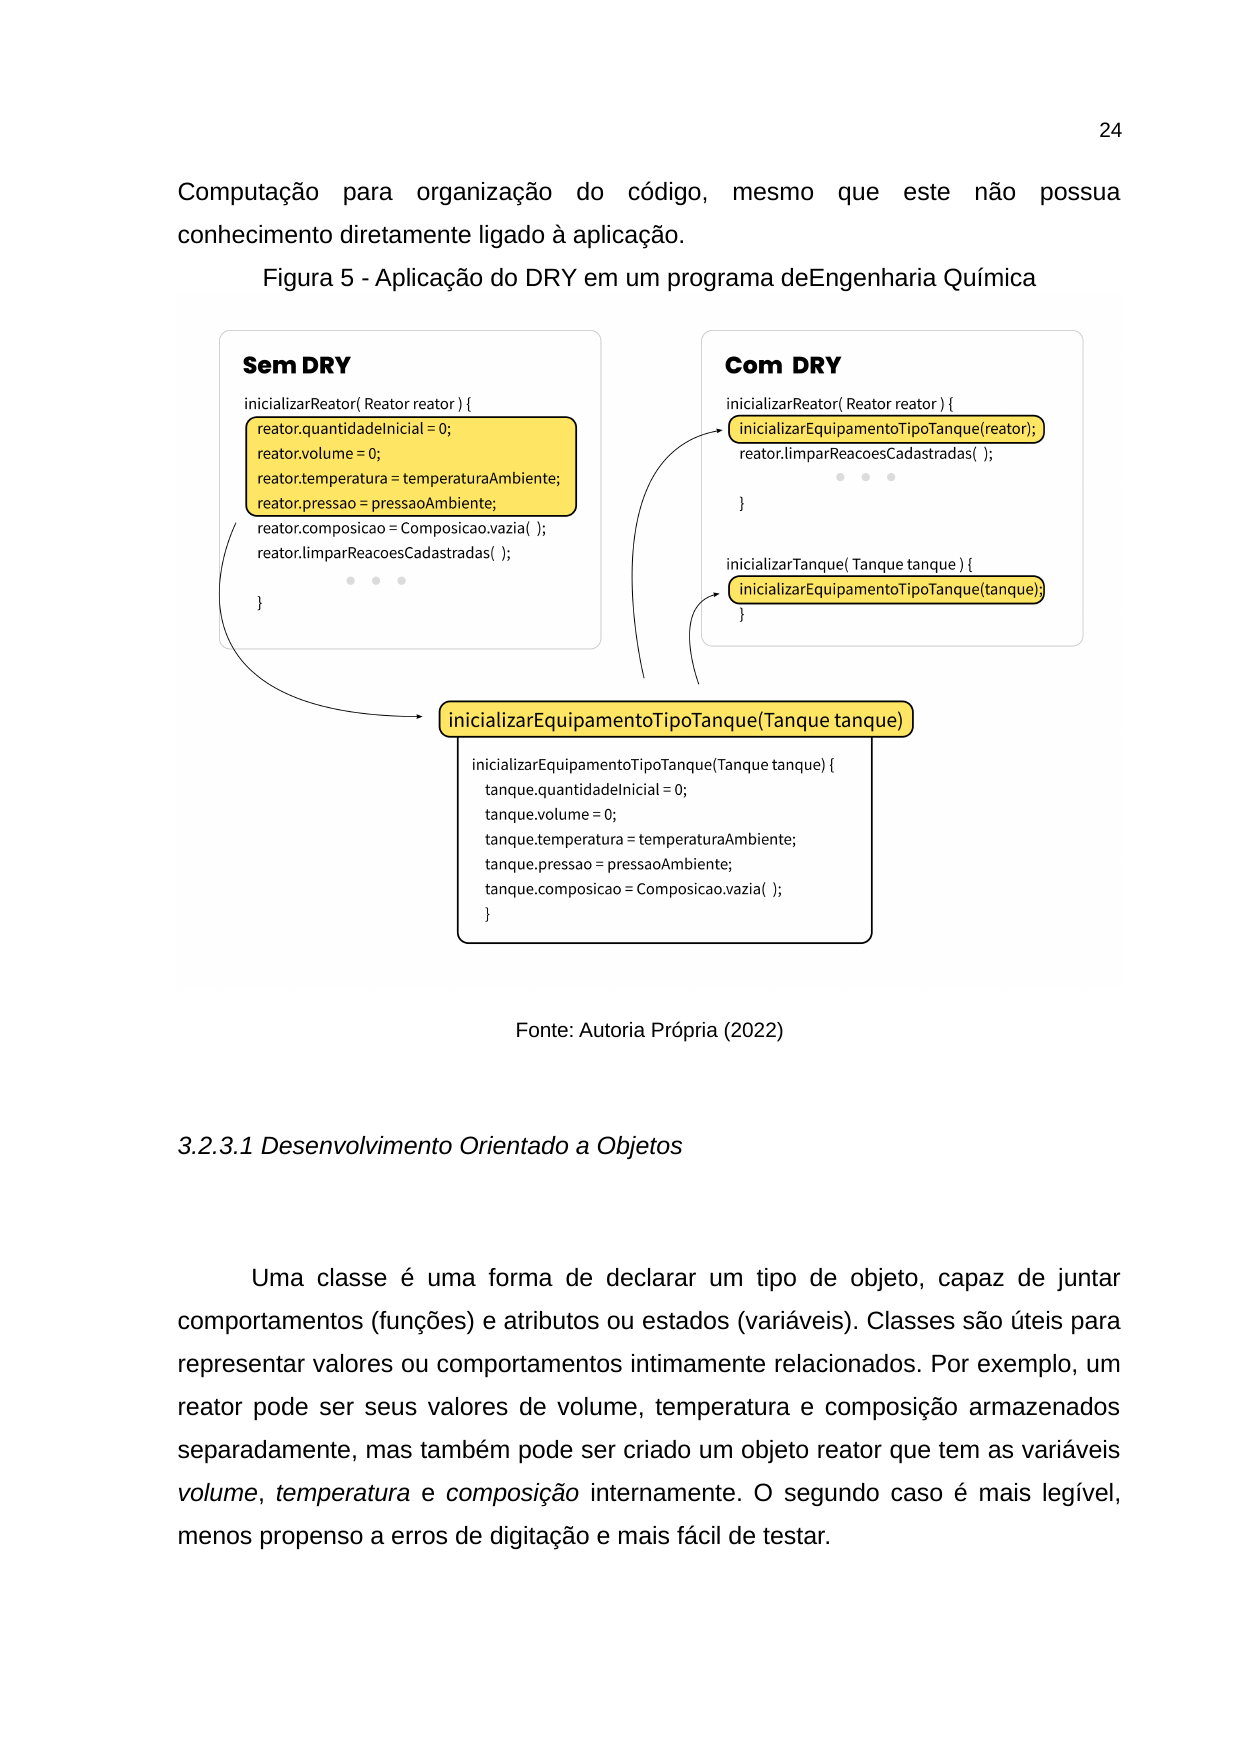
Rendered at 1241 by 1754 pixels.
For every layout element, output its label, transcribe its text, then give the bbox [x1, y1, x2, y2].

text Computação para organização do código, mesmo que este não possua conhecimento diretamente ligado à aplicação. [177, 177, 1122, 249]
text Uma classe é uma forma de declarar um tipo de objeto, capaz de juntar comportamentos (funções) e atributos ou estados (variáveis). Classes são úteis para representar valores ou comportamentos intimamente relacionados. Por exemplo, um reator pode ser seus valores de volume, temperatura e composição armazenados separadamente, mas também pode ser criado um objeto reator que tem as variáveis volume, temperatura e composição internamente. O segundo caso é mais legível, menos propenso a erros de digitação e mais fácil de testar. [177, 1262, 1122, 1550]
subtitle Desenvolvimento Orientado a Objetos [177, 1131, 1122, 1159]
text Fonte: Autoria Própria (2022) [177, 1018, 1122, 1042]
text Figura 5 - Aplicação do DRY em um programa deEngenharia Química [177, 263, 1122, 292]
picture [177, 292, 1123, 990]
